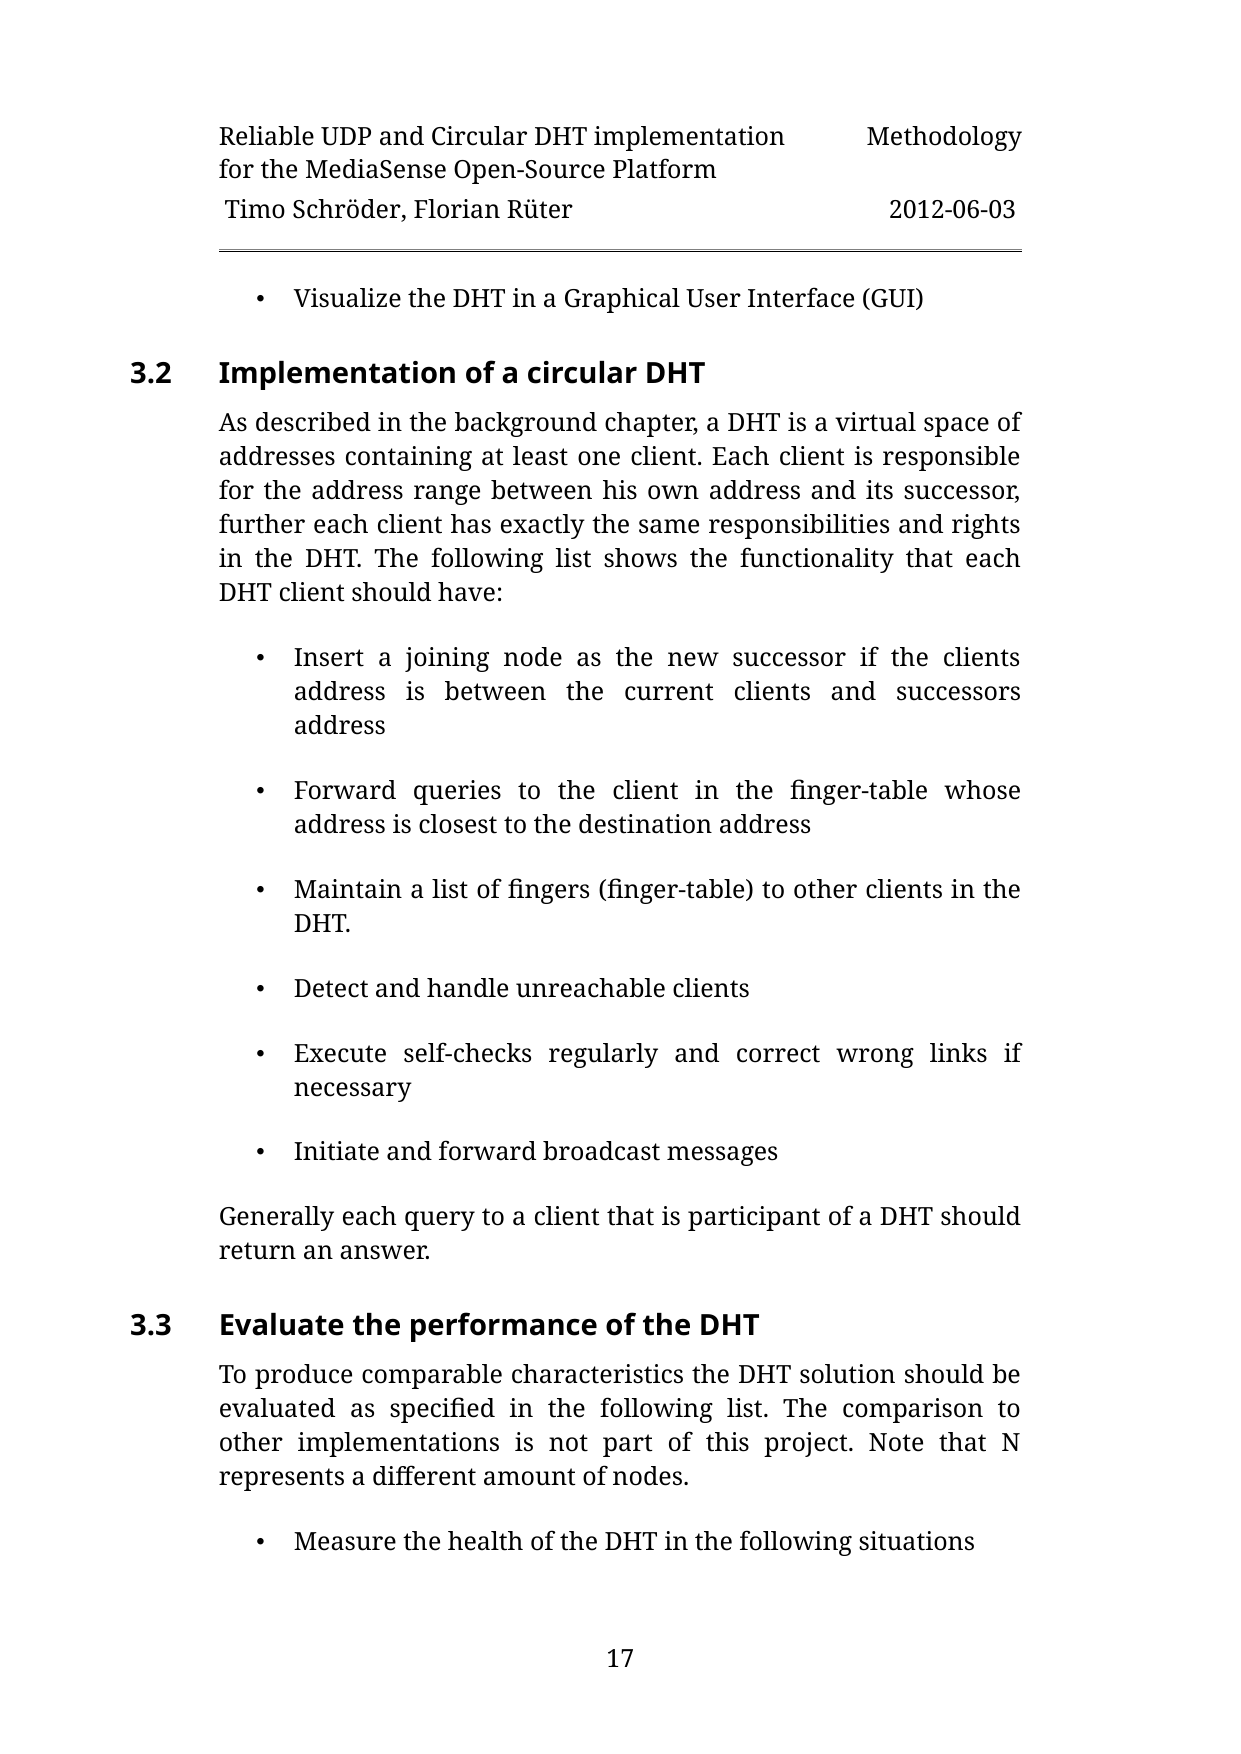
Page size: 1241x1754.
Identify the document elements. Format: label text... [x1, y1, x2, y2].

list Measure the health of the DHT in the following situations [256, 1524, 1022, 1558]
list Visualize the DHT in a Graphical User Interface (GUI) [256, 281, 1022, 315]
text To produce comparable characteristics the DHT solution should be evaluated as specified in the following list. The comparison to other implementations is not part of this project. Note that N represents a different amount of nodes. [218, 1357, 1022, 1493]
list Forward queries to the client in the finger-table whose address is closest to the destination address [256, 773, 1022, 841]
list Initiate and forward broadcast messages [256, 1134, 1022, 1168]
list Execute self-checks regularly and correct wrong links if necessary [256, 1035, 1022, 1103]
text Generally each query to a client that is participant of a DHT should return an answer. [218, 1199, 1022, 1267]
list Detect and handle unreachable clients [256, 970, 1022, 1004]
subtitle Implementation of a circular DHT [130, 352, 1022, 392]
subtitle Evaluate the performance of the DHT [130, 1304, 1022, 1344]
list Insert a joining node as the new successor if the clients address is between the current clients and successors address [256, 640, 1022, 742]
text As described in the background chapter, a DHT is a virtual space of addresses containing at least one client. Each client is responsible for the address range between his own address and its successor, further each client has exactly the same responsibilities and rights in the DHT. The following list shows the functionality that each DHT client should have: [218, 405, 1022, 609]
list Maintain a list of fingers (finger-table) to other clients in the DHT. [256, 872, 1022, 940]
